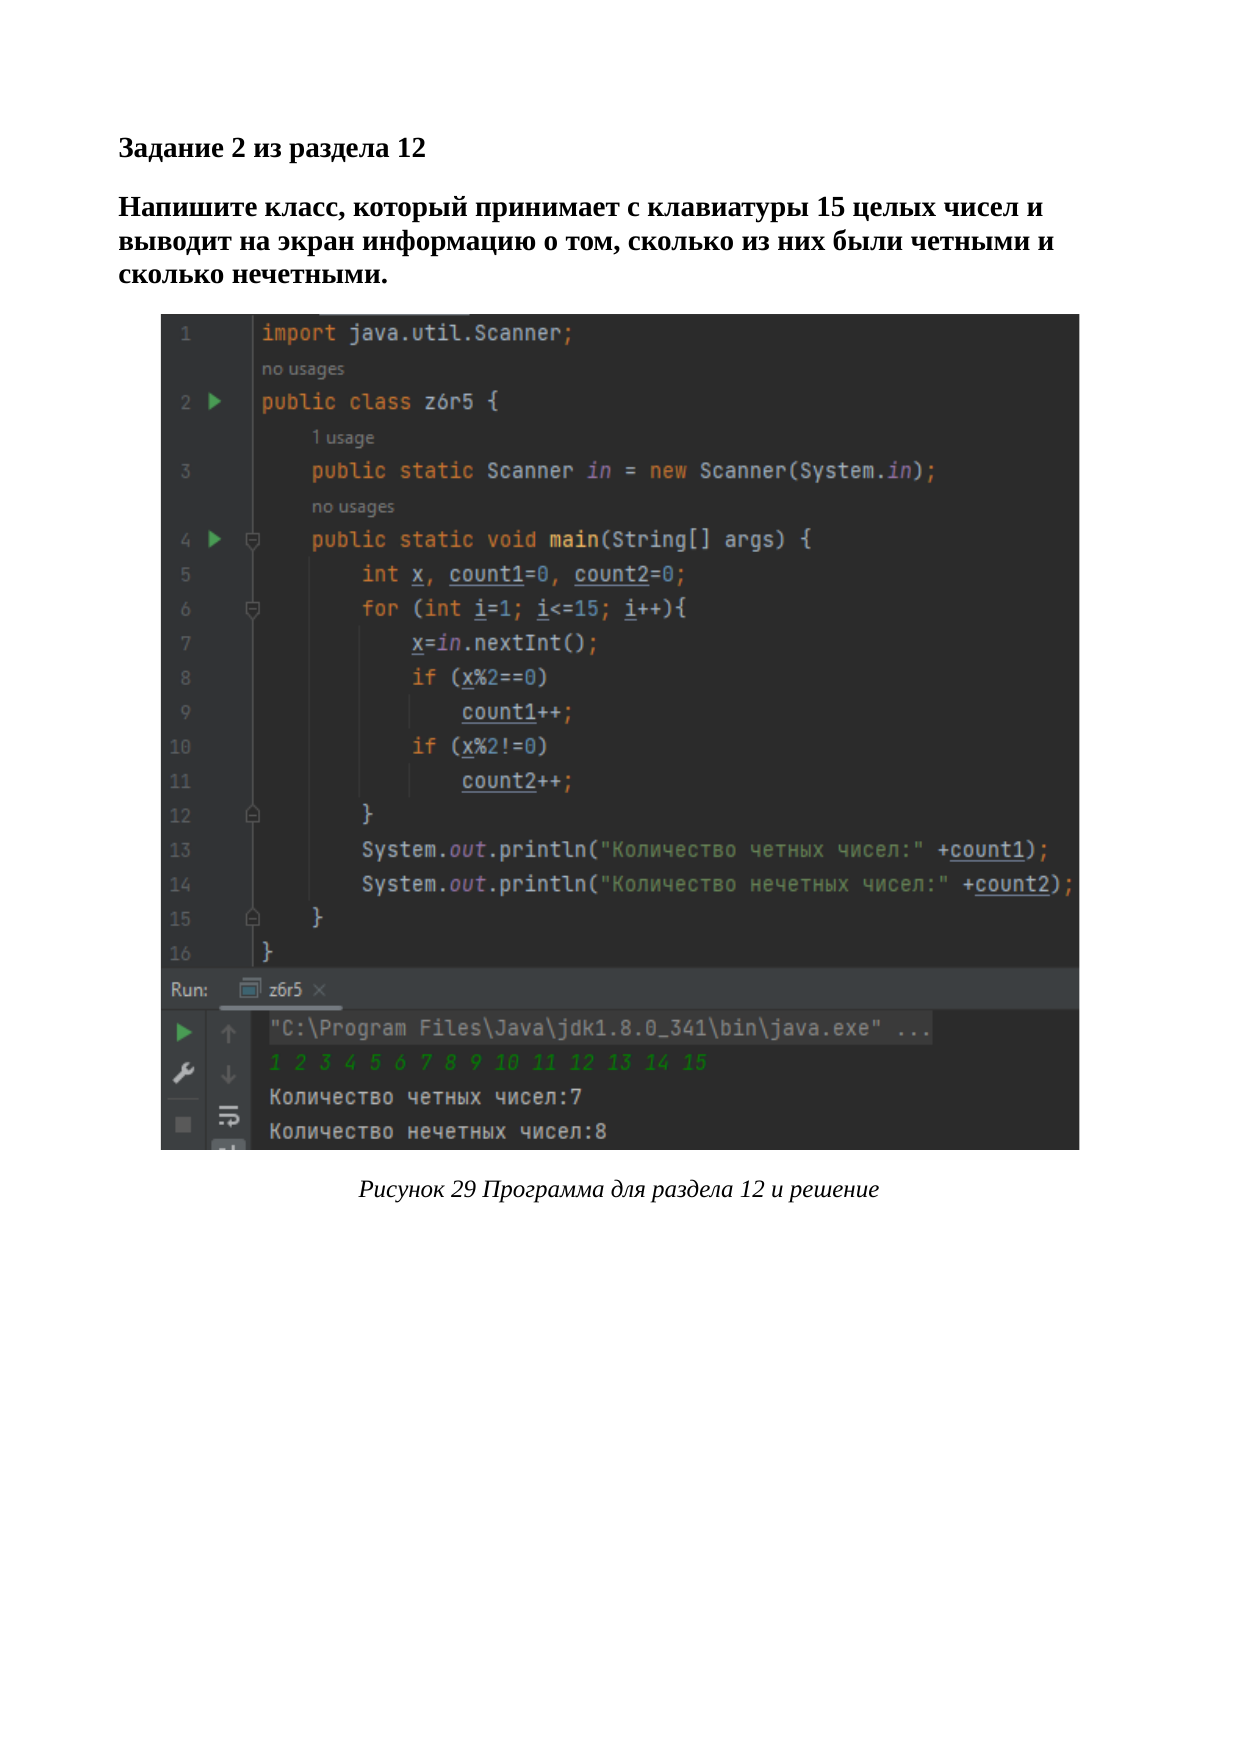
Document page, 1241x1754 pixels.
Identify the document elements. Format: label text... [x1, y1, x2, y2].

text Напишите класс, который принимает с клавиатуры 15 целых чисел и выводит на экран информацию о том, сколько из них были четными и сколько нечетными. [118, 189, 1122, 290]
text Рисунок 29 Программа для раздела 12 и решение [118, 1174, 1122, 1203]
text Задание 2 из раздела 12 [118, 131, 1122, 164]
